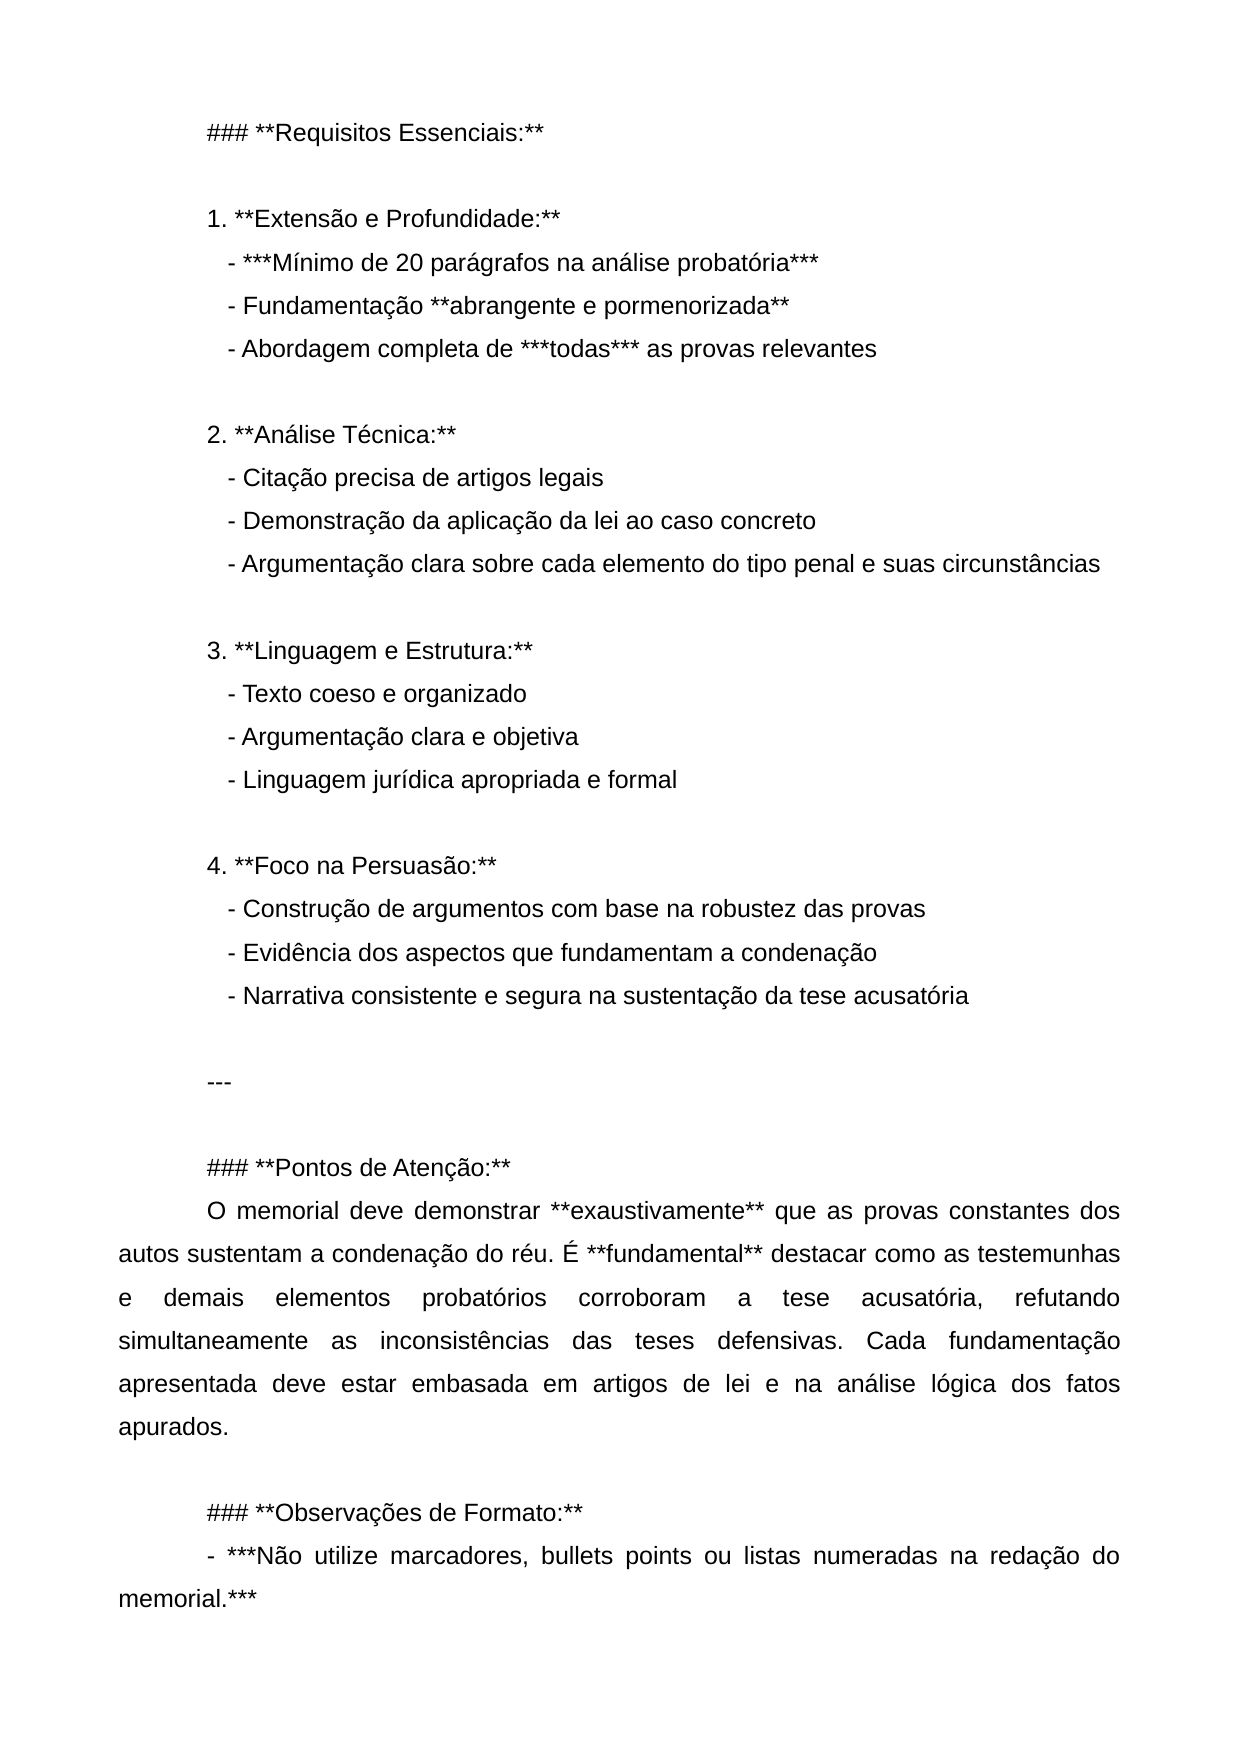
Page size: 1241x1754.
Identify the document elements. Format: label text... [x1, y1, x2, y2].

text - Citação precisa de artigos legais [118, 463, 1122, 492]
text - ***Mínimo de 20 parágrafos na análise probatória*** [118, 247, 1122, 276]
text 3. **Linguagem e Estrutura:** [118, 636, 1122, 664]
text 4. **Foco na Persuasão:** [118, 851, 1122, 880]
text ### **Pontos de Atenção:** [118, 1153, 1122, 1182]
text - Narrativa consistente e segura na sustentação da tese acusatória [118, 981, 1122, 1009]
text 1. **Extensão e Profundidade:** [118, 204, 1122, 233]
text - Argumentação clara sobre cada elemento do tipo penal e suas circunstâncias [118, 549, 1122, 578]
text ### **Observações de Formato:** [118, 1498, 1122, 1527]
text ### **Requisitos Essenciais:** [118, 118, 1122, 147]
text - Texto coeso e organizado [118, 679, 1122, 707]
text - Construção de argumentos com base na robustez das provas [118, 894, 1122, 923]
text - Fundamentação **abrangente e pormenorizada** [118, 291, 1122, 319]
text - Demonstração da aplicação da lei ao caso concreto [118, 506, 1122, 535]
text - Argumentação clara e objetiva [118, 722, 1122, 751]
text - Abordagem completa de ***todas*** as provas relevantes [118, 334, 1122, 362]
text - Evidência dos aspectos que fundamentam a condenação [118, 937, 1122, 966]
text O memorial deve demonstrar **exaustivamente** que as provas constantes dos autos sustentam a condenação do réu. É **fundamental** destacar como as testemunhas e demais elementos probatórios corroboram a tese acusatória, refutando simultaneamente as inconsistências das teses defensivas. Cada fundamentação apresentada deve estar embasada em artigos de lei e na análise lógica dos fatos apurados. [118, 1196, 1122, 1441]
text - Linguagem jurídica apropriada e formal [118, 765, 1122, 794]
text - ***Não utilize marcadores, bullets points ou listas numeradas na redação do memorial.*** [118, 1541, 1122, 1613]
text 2. **Análise Técnica:** [118, 420, 1122, 449]
text --- [118, 1067, 1122, 1096]
